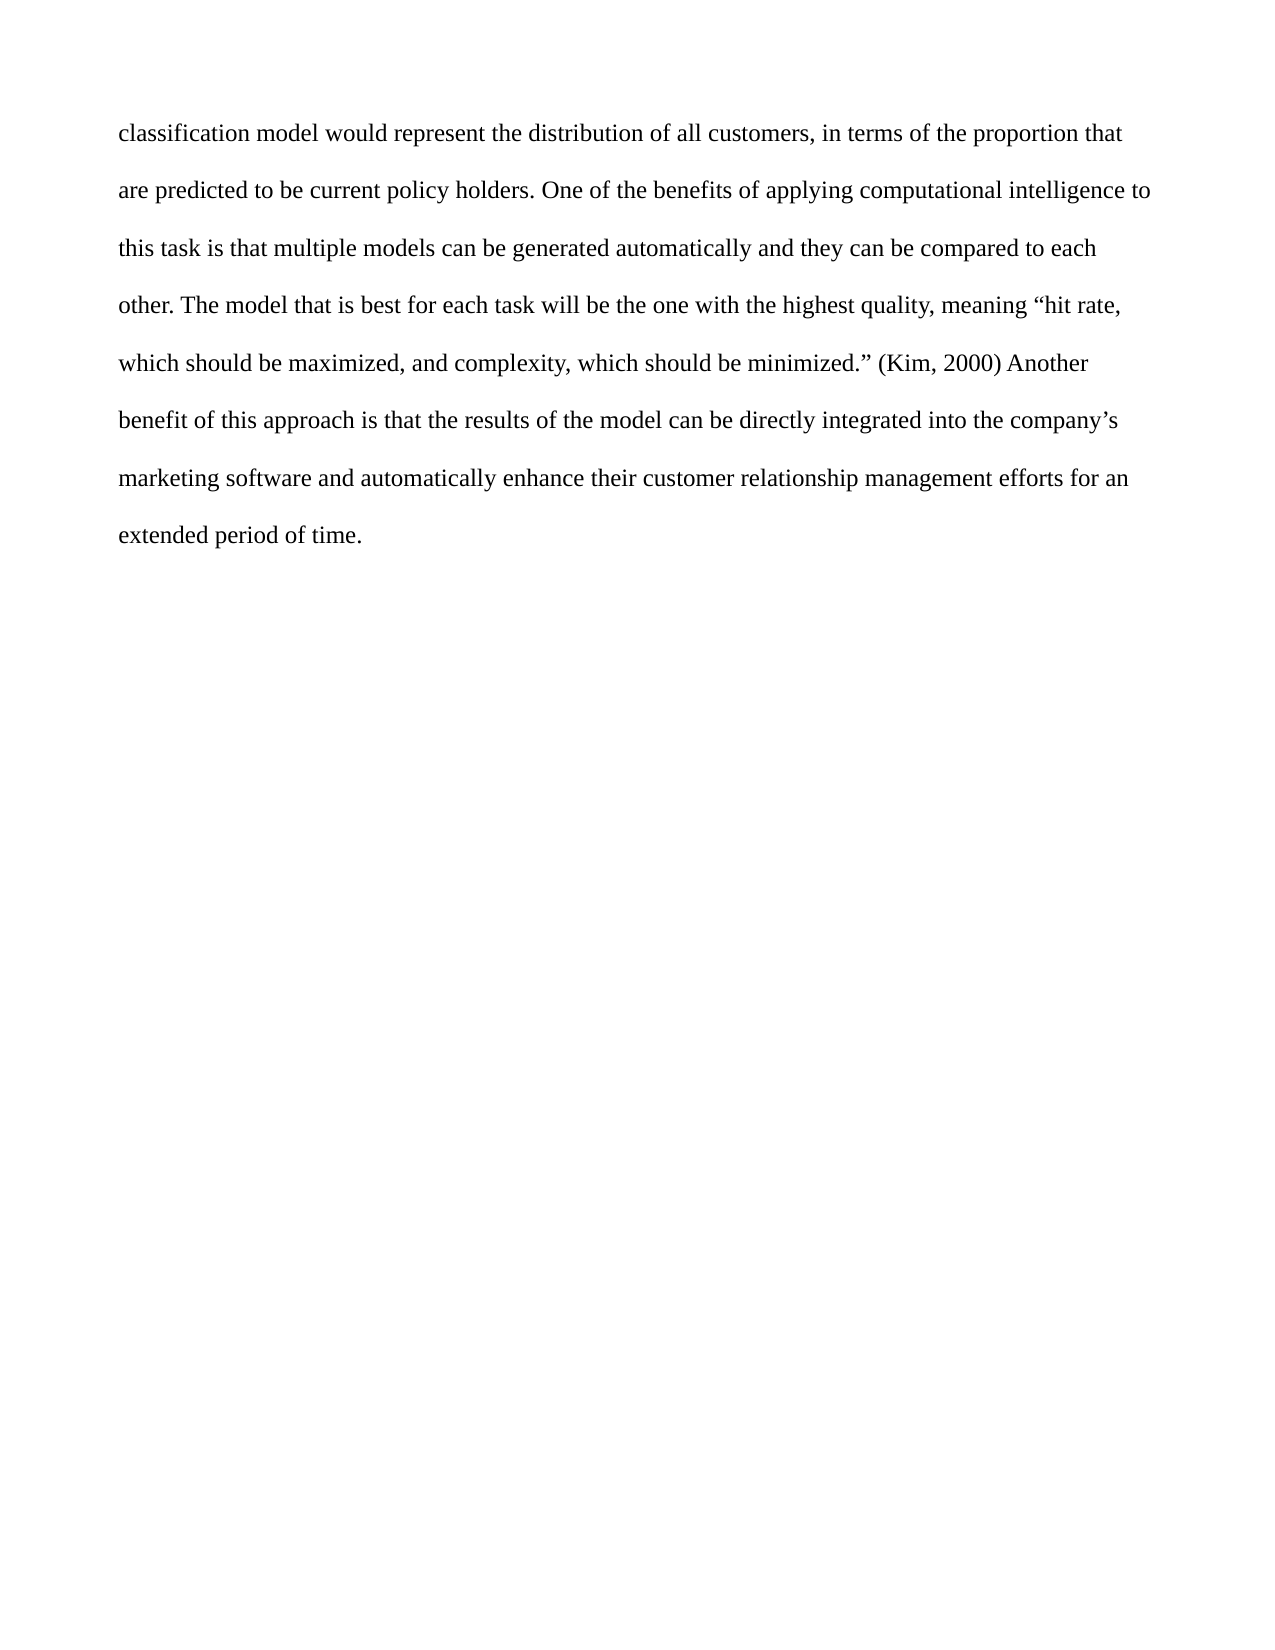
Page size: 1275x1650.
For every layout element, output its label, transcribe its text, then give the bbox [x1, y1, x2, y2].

text classification model would represent the distribution of all customers, in terms of the proportion that are predicted to be current policy holders. One of the benefits of applying computational intelligence to this task is that multiple models can be generated automatically and they can be compared to each other. The model that is best for each task will be the one with the highest quality, meaning “hit rate, which should be maximized, and complexity, which should be minimized.” (Kim, 2000) Another benefit of this approach is that the results of the model can be directly integrated into the company’s marketing software and automatically enhance their customer relationship management efforts for an extended period of time. [118, 118, 1157, 549]
